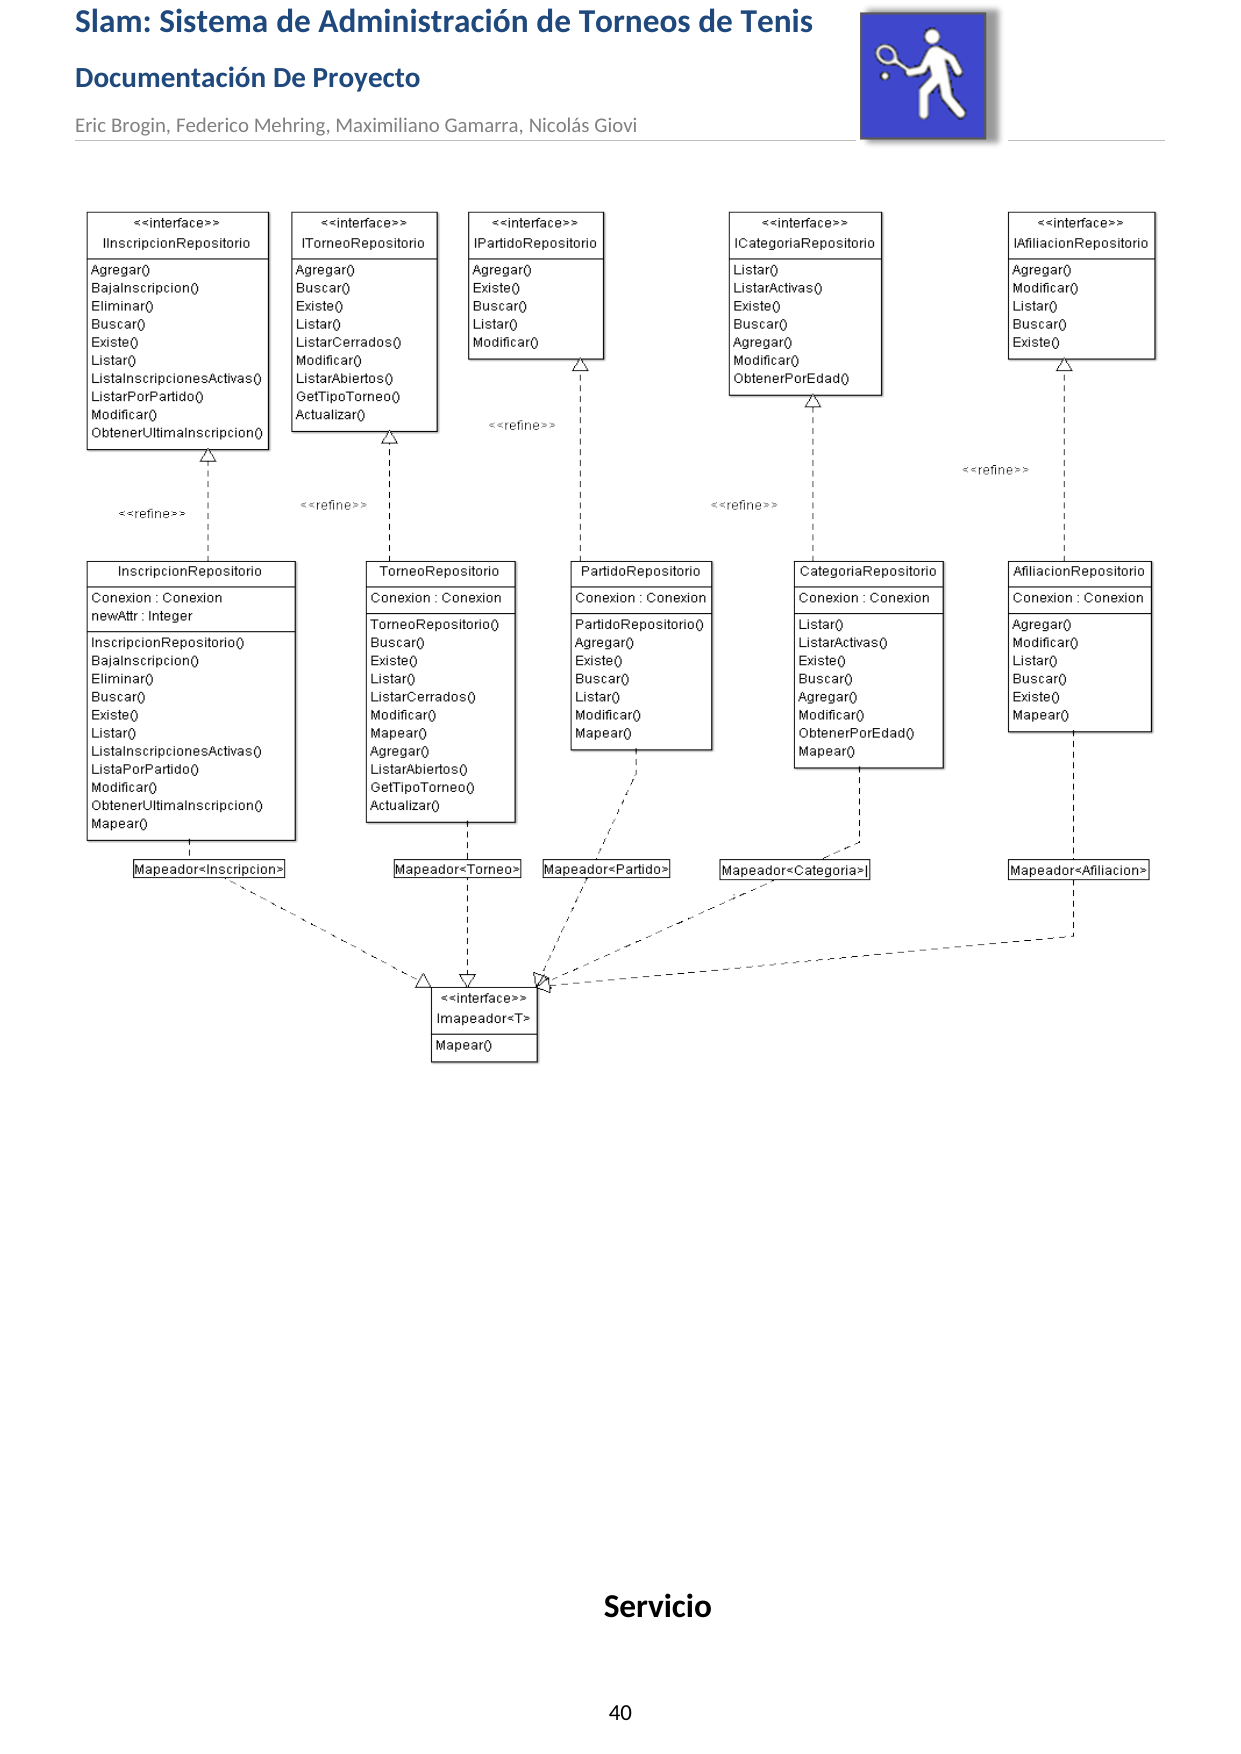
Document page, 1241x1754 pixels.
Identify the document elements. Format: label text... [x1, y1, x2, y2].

picture [858, 1, 1007, 151]
text Servicio [75, 1585, 1165, 1626]
picture [40, 169, 1200, 1104]
